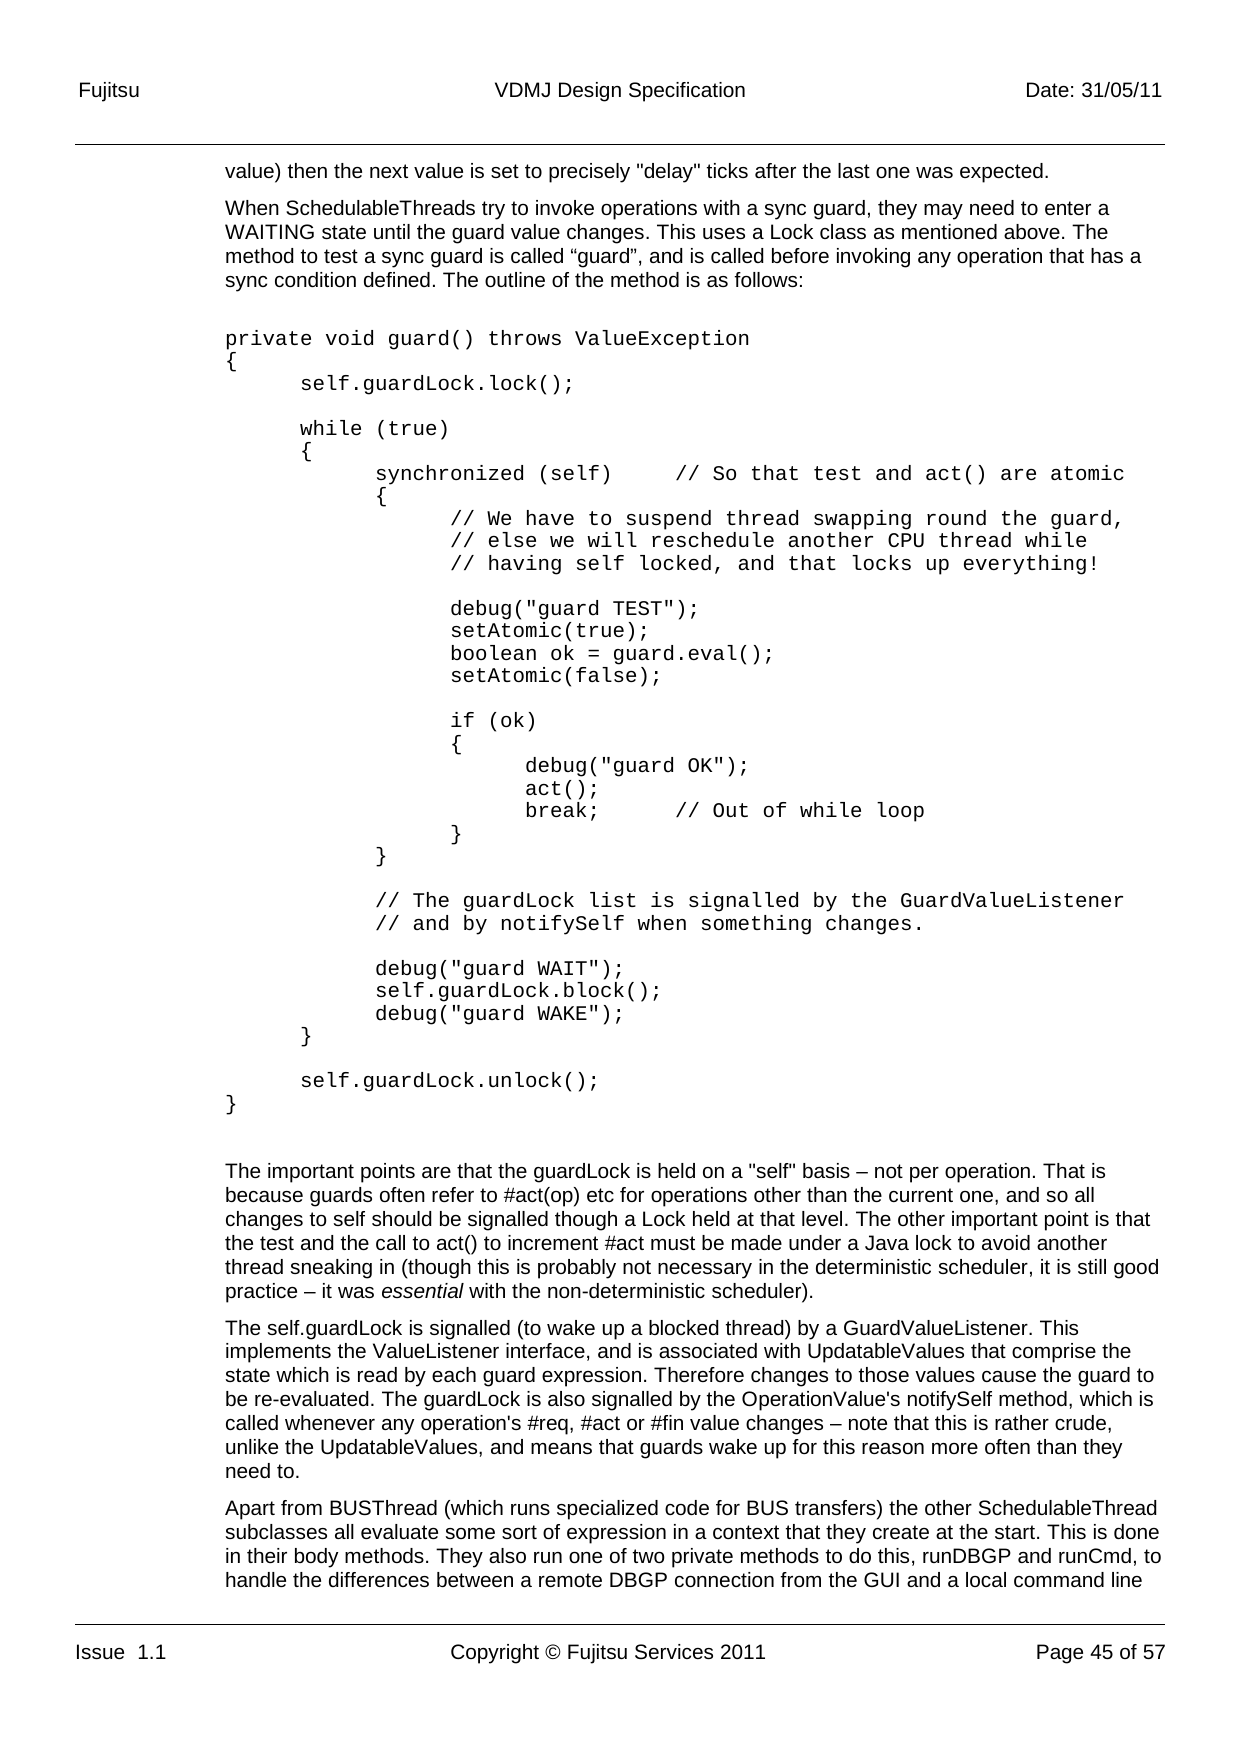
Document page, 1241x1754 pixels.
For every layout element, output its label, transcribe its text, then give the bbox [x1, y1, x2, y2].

text // having self locked, and that locks up everything! [225, 552, 1165, 574]
text // The guardLock list is signalled by the GuardValueListener [225, 889, 1165, 912]
text The self.guardLock is signalled (to wake up a blocked thread) by a GuardValueListener. This implements the ValueListener interface, and is associated with UpdatableValues that comprise the state which is read by each guard expression. Therefore changes to those values cause the guard to be re-evaluated. The guardLock is also signalled by the OperationValue's notifySelf method, which is called whenever any operation's #req, #act or #fin value changes – note that this is rather crude, unlike the UpdatableValues, and means that guards wake up for this reason more often than they need to. [225, 1316, 1165, 1483]
text { [225, 732, 1165, 754]
text value) then the next value is set to precisely "delay" ticks after the last one was expected. [225, 160, 1165, 184]
text { [225, 439, 1165, 462]
text debug("guard TEST"); [225, 597, 1165, 619]
text setAtomic(false); [225, 664, 1165, 687]
text // and by notifySelf when something changes. [225, 912, 1165, 934]
text self.guardLock.lock(); [225, 372, 1165, 394]
text debug("guard OK"); [225, 754, 1165, 777]
text { [225, 484, 1165, 507]
text self.guardLock.block(); [225, 979, 1165, 1002]
text private void guard() throws ValueException [225, 327, 1165, 349]
text debug("guard WAKE"); [225, 1002, 1165, 1024]
text synchronized (self) // So that test and act() are atomic [225, 462, 1165, 484]
text debug("guard WAIT"); [225, 957, 1165, 979]
text } [225, 1024, 1165, 1047]
text boolean ok = guard.eval(); [225, 642, 1165, 664]
text // We have to suspend thread swapping round the guard, [225, 507, 1165, 529]
text } [225, 844, 1165, 867]
text if (ok) [225, 709, 1165, 732]
text The important points are that the guardLock is held on a "self" basis – not per operation. That is because guards often refer to #act(op) etc for operations other than the current one, and so all changes to self should be signalled though a Lock held at that level. The other important point is that the test and the call to act() to increment #act must be made under a Java lock to avoid another thread sneaking in (though this is probably not necessary in the deterministic scheduler, it is still good practice – it was essential with the non-deterministic scheduler). [225, 1159, 1165, 1303]
text self.guardLock.unlock(); [225, 1069, 1165, 1092]
text break; // Out of while loop [225, 799, 1165, 822]
text act(); [225, 777, 1165, 799]
text Apart from BUSThread (which runs specialized code for BUS transfers) the other SchedulableThread subclasses all evaluate some sort of expression in a context that they create at the start. This is done in their body methods. They also run one of two private methods to do this, runDBGP and runCmd, to handle the differences between a remote DBGP connection from the GUI and a local command line [225, 1496, 1165, 1592]
text setAtomic(true); [225, 619, 1165, 642]
text When SchedulableThreads try to invoke operations with a sync guard, they may need to enter a WAITING state until the guard value changes. This uses a Lock class as mentioned above. The method to test a sync guard is called “guard”, and is called before invoking any operation that has a sync condition defined. The outline of the method is as follows: [225, 196, 1165, 292]
text } [225, 822, 1165, 844]
text } [225, 1092, 1165, 1114]
text // else we will reschedule another CPU thread while [225, 529, 1165, 552]
text { [225, 349, 1165, 372]
text while (true) [225, 417, 1165, 439]
